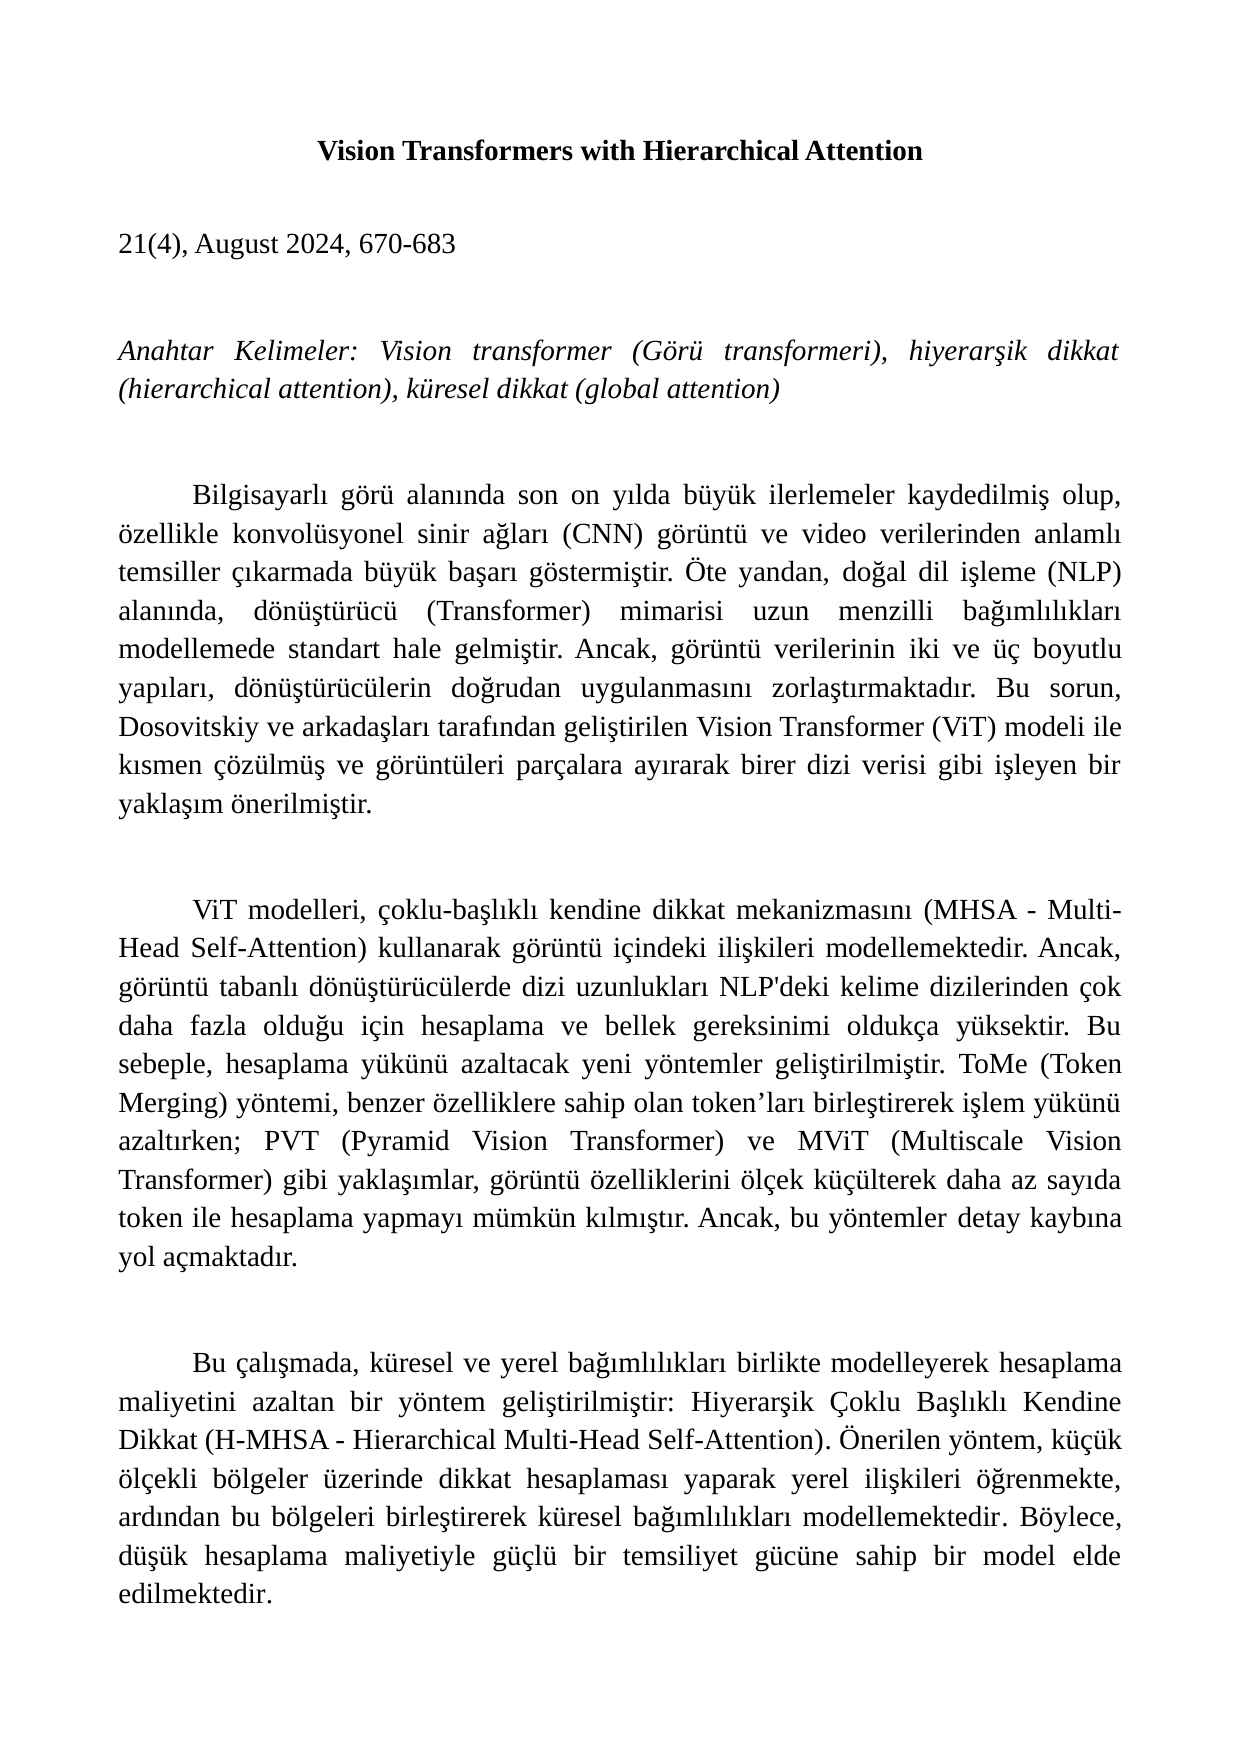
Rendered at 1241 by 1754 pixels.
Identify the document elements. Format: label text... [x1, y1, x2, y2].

subtitle Vision Transformers with Hierarchical Attention [118, 133, 1122, 166]
text 21(4), August 2024, 670-683 [118, 226, 1122, 260]
text ViT modelleri, çoklu-başlıklı kendine dikkat mekanizmasını (MHSA - Multi-Head Self-Attention) kullanarak görüntü içindeki ilişkileri modellemektedir. Ancak, görüntü tabanlı dönüştürücülerde dizi uzunlukları NLP'deki kelime dizilerinden çok daha fazla olduğu için hesaplama ve bellek gereksinimi oldukça yüksektir. Bu sebeple, hesaplama yükünü azaltacak yeni yöntemler geliştirilmiştir. ToMe (Token Merging) yöntemi, benzer özelliklere sahip olan token’ları birleştirerek işlem yükünü azaltırken; PVT (Pyramid Vision Transformer) ve MViT (Multiscale Vision Transformer) gibi yaklaşımlar, görüntü özelliklerini ölçek küçülterek daha az sayıda token ile hesaplama yapmayı mümkün kılmıştır. Ancak, bu yöntemler detay kaybına yol açmaktadır. [118, 892, 1122, 1272]
text Bilgisayarlı görü alanında son on yılda büyük ilerlemeler kaydedilmiş olup, özellikle konvolüsyonel sinir ağları (CNN) görüntü ve video verilerinden anlamlı temsiller çıkarmada büyük başarı göstermiştir. Öte yandan, doğal dil işleme (NLP) alanında, dönüştürücü (Transformer) mimarisi uzun menzilli bağımlılıkları modellemede standart hale gelmiştir. Ancak, görüntü verilerinin iki ve üç boyutlu yapıları, dönüştürücülerin doğrudan uygulanmasını zorlaştırmaktadır. Bu sorun, Dosovitskiy ve arkadaşları tarafından geliştirilen Vision Transformer (ViT) modeli ile kısmen çözülmüş ve görüntüleri parçalara ayırarak birer dizi verisi gibi işleyen bir yaklaşım önerilmiştir. [118, 477, 1122, 819]
text Anahtar Kelimeler: Vision transformer (Görü transformeri), hiyerarşik dikkat (hierarchical attention), küresel dikkat (global attention) [118, 333, 1122, 405]
text Bu çalışmada, küresel ve yerel bağımlılıkları birlikte modelleyerek hesaplama maliyetini azaltan bir yöntem geliştirilmiştir: Hiyerarşik Çoklu Başlıklı Kendine Dikkat (H-MHSA - Hierarchical Multi-Head Self-Attention). Önerilen yöntem, küçük ölçekli bölgeler üzerinde dikkat hesaplaması yaparak yerel ilişkileri öğrenmekte, ardından bu bölgeleri birleştirerek küresel bağımlılıkları modellemektedir. Böylece, düşük hesaplama maliyetiyle güçlü bir temsiliyet gücüne sahip bir model elde edilmektedir. [118, 1345, 1122, 1610]
